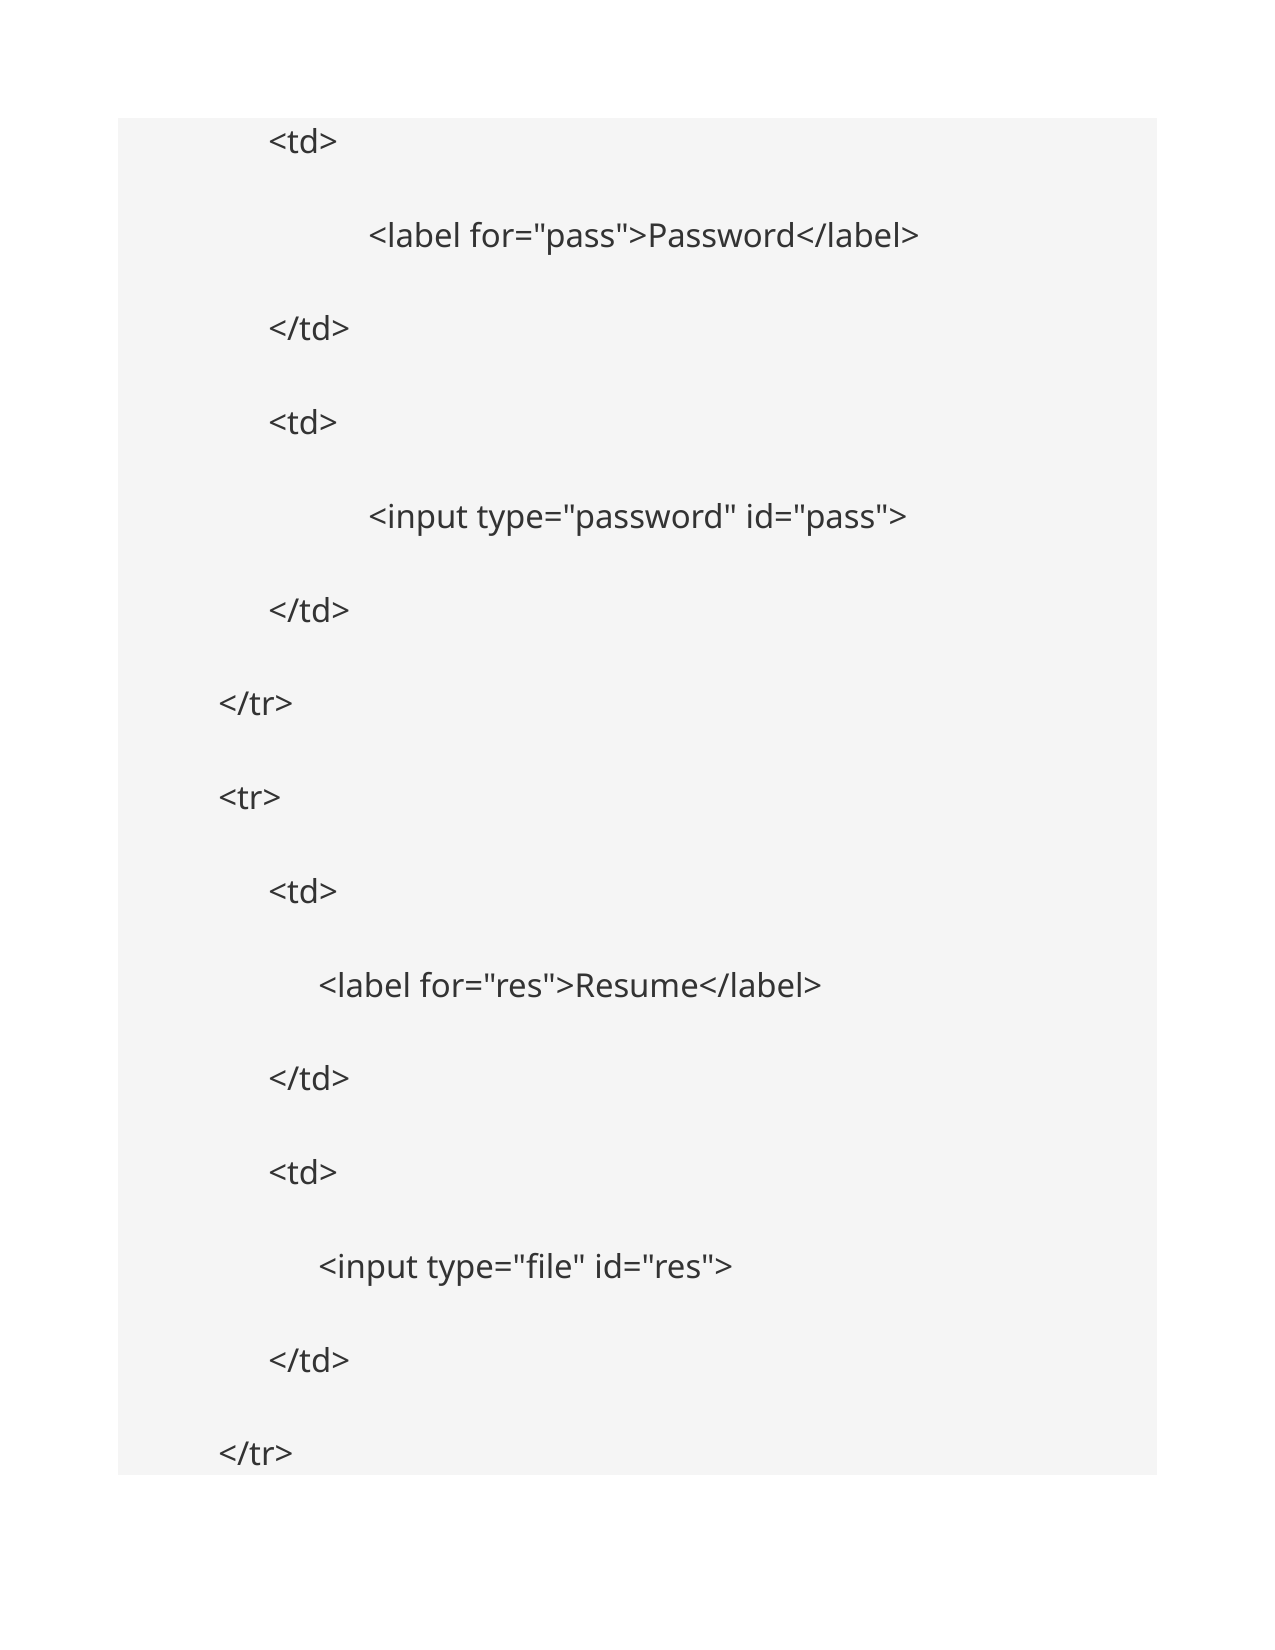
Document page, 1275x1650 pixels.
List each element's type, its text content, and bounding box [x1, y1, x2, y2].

text </td> [118, 1056, 1157, 1100]
text </td> [118, 306, 1157, 350]
text </td> [118, 1337, 1157, 1382]
text <td> [118, 118, 1157, 163]
text <label for="res">Resume</label> [118, 962, 1157, 1007]
text </tr> [118, 681, 1157, 725]
text </tr> [118, 1431, 1157, 1475]
text <td> [118, 868, 1157, 913]
text <td> [118, 399, 1157, 444]
text <label for="pass">Password</label> [118, 212, 1157, 257]
text <td> [118, 1149, 1157, 1194]
text <input type="file" id="res"> [118, 1243, 1157, 1288]
text <input type="password" id="pass"> [118, 493, 1157, 538]
text </td> [118, 587, 1157, 632]
text <tr> [118, 774, 1157, 819]
